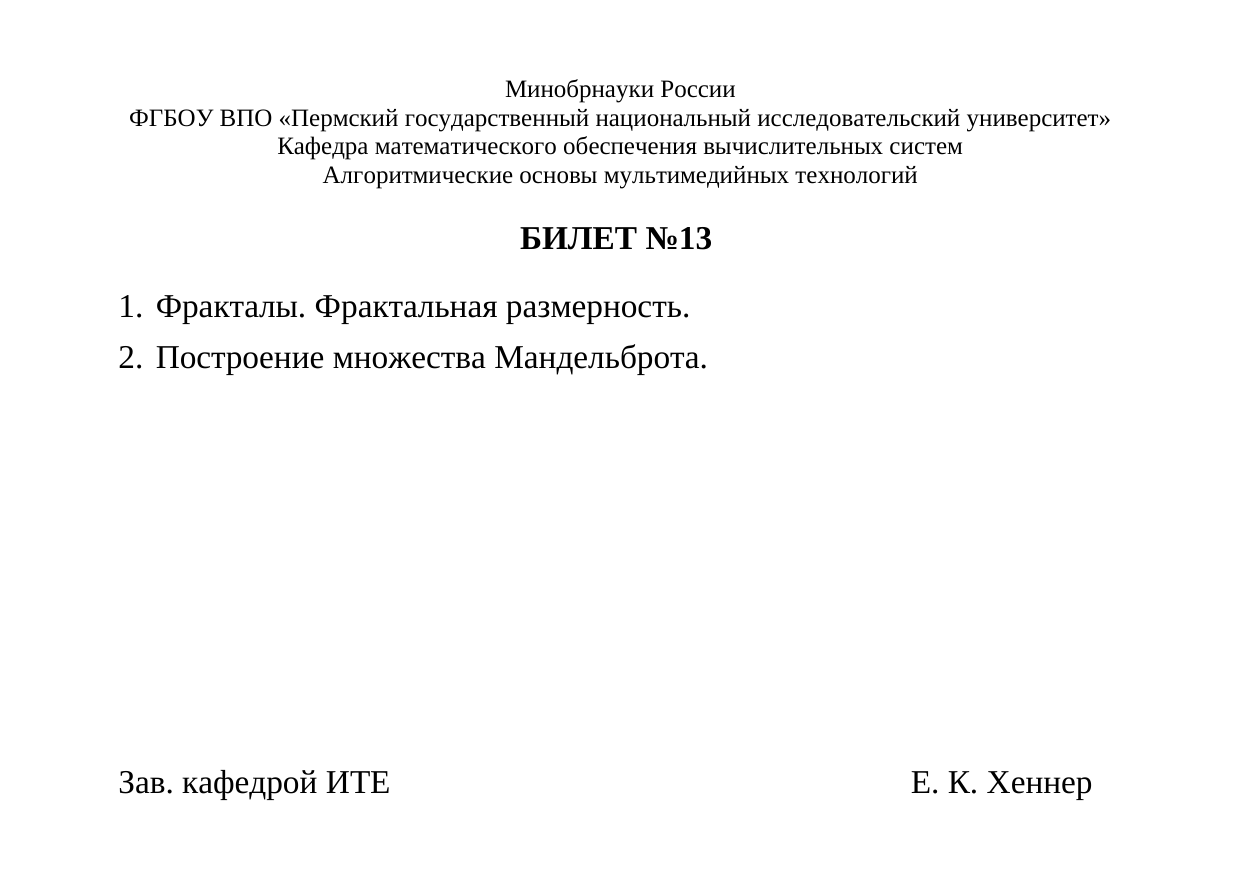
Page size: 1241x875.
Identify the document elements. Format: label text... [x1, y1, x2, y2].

list Фракталы. Фрактальная размерность. [118, 286, 1122, 324]
list Построение множества Мандельброта. [118, 337, 1122, 375]
